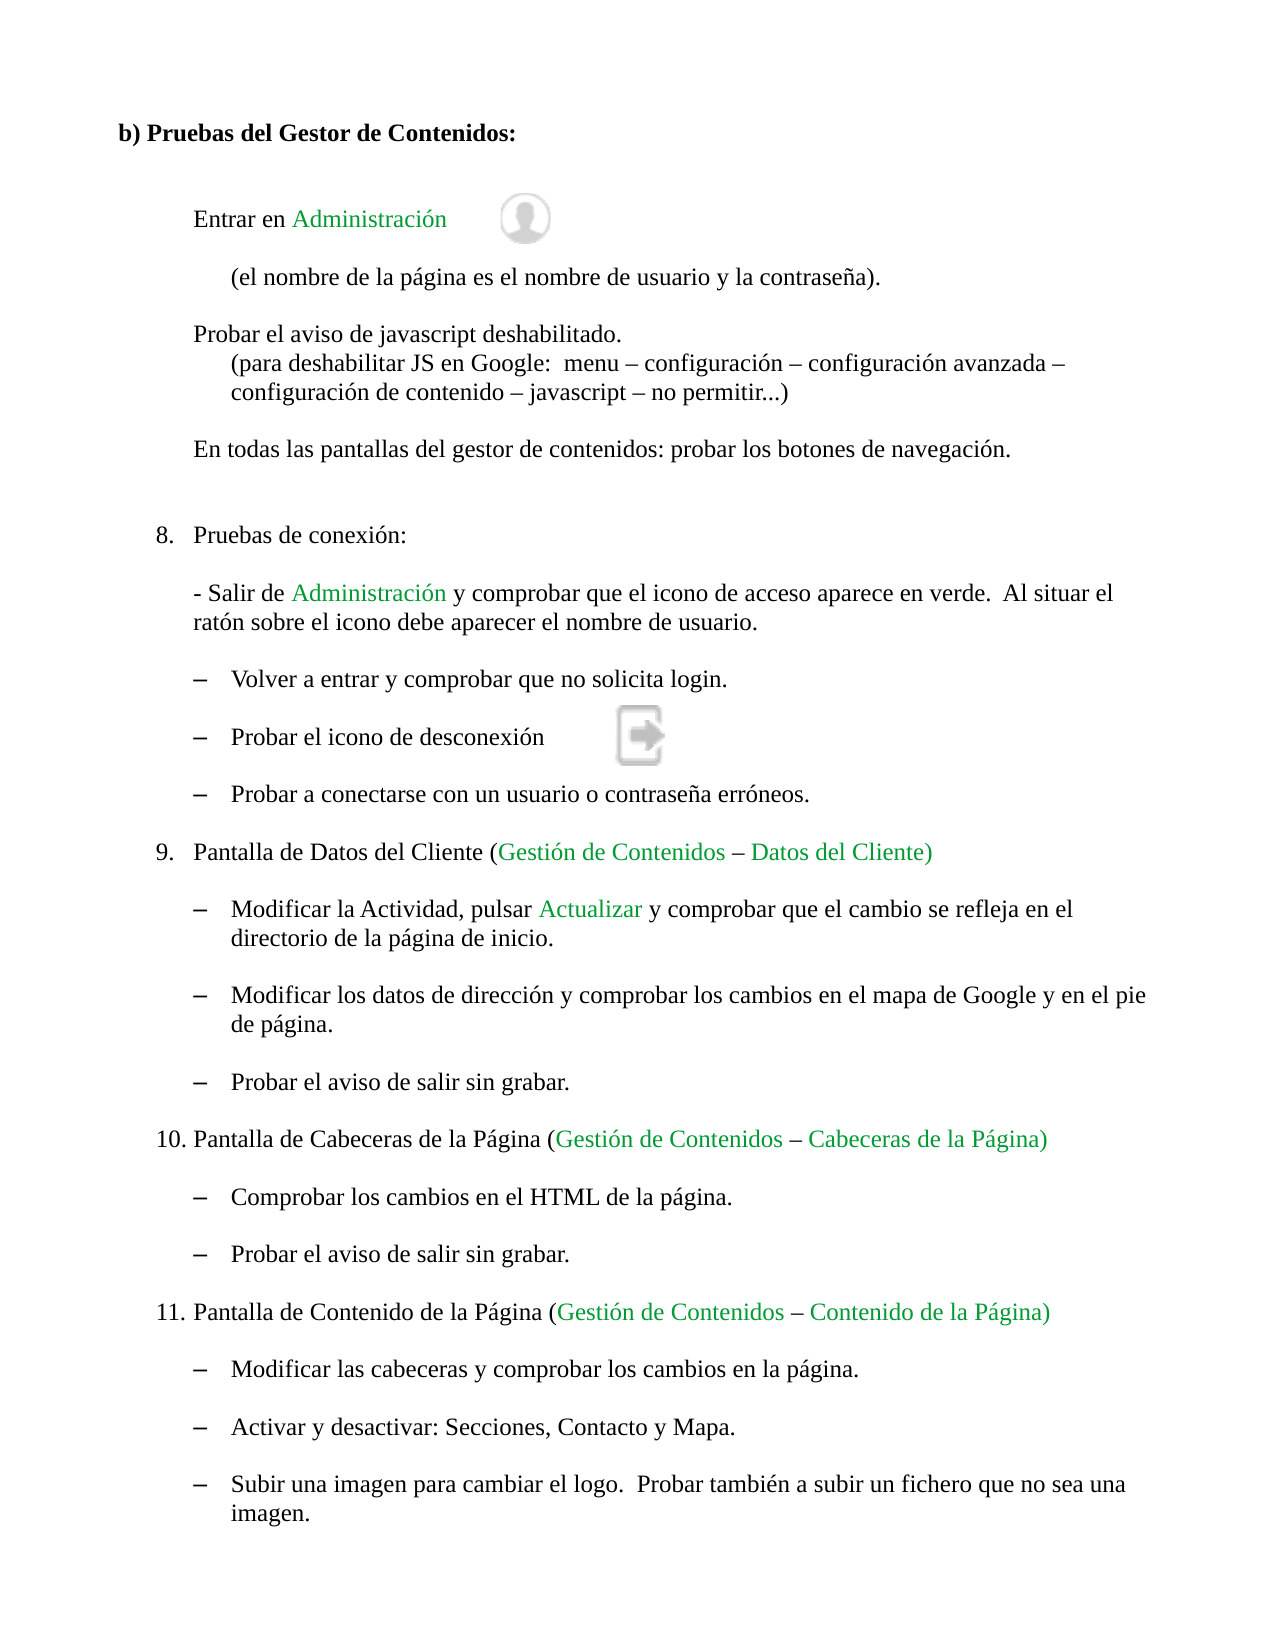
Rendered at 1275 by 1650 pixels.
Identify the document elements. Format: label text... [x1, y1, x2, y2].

list [671, 722, 1157, 751]
list Pantalla de Cabeceras de la Página (Gestión de Contenidos – Cabeceras de la Página) [156, 1124, 1157, 1153]
list Probar el aviso de salir sin grabar. [193, 1067, 1157, 1096]
text b) Pruebas del Gestor de Contenidos: [118, 118, 1157, 147]
list Comprobar los cambios en el HTML de la página. [193, 1182, 1157, 1211]
list Volver a entrar y comprobar que no solicita login. [193, 664, 1157, 693]
list Entrar en Administración [156, 204, 500, 233]
list - Salir de Administración y comprobar que el icono de acceso aparece en verde. Al situar el ratón sobre el icono debe aparecer el nombre de usuario. [156, 578, 1157, 636]
list Modificar los datos de dirección y comprobar los cambios en el mapa de Google y en el pie de página. [193, 981, 1157, 1038]
list Probar el aviso de salir sin grabar. [193, 1239, 1157, 1268]
list Pruebas de conexión: [156, 521, 1157, 549]
list (el nombre de la página es el nombre de usuario y la contraseña). [193, 262, 1157, 291]
list Modificar la Actividad, pulsar Actualizar y comprobar que el cambio se refleja en el directorio de la página de inicio. [193, 894, 1157, 952]
list Pantalla de Contenido de la Página (Gestión de Contenidos – Contenido de la Página) [156, 1297, 1157, 1326]
list (para deshabilitar JS en Google: menu – configuración – configuración avanzada – configuración de contenido – javascript – no permitir...) [193, 348, 1157, 406]
list Pantalla de Datos del Cliente (Gestión de Contenidos – Datos del Cliente) [156, 837, 1157, 866]
list Activar y desactivar: Secciones, Contacto y Mapa. [193, 1412, 1157, 1441]
list En todas las pantallas del gestor de contenidos: probar los botones de navegación. [156, 434, 1157, 463]
picture [500, 193, 551, 244]
list Modificar las cabeceras y comprobar los cambios en la página. [193, 1354, 1157, 1383]
list [551, 204, 1157, 233]
picture [604, 703, 671, 770]
list Probar a conectarse con un usuario o contraseña erróneos. [193, 779, 1157, 808]
list Probar el aviso de javascript deshabilitado. [156, 319, 1157, 348]
list Probar el icono de desconexión [193, 722, 604, 751]
list Subir una imagen para cambiar el logo. Probar también a subir un fichero que no sea una imagen. [193, 1469, 1157, 1527]
